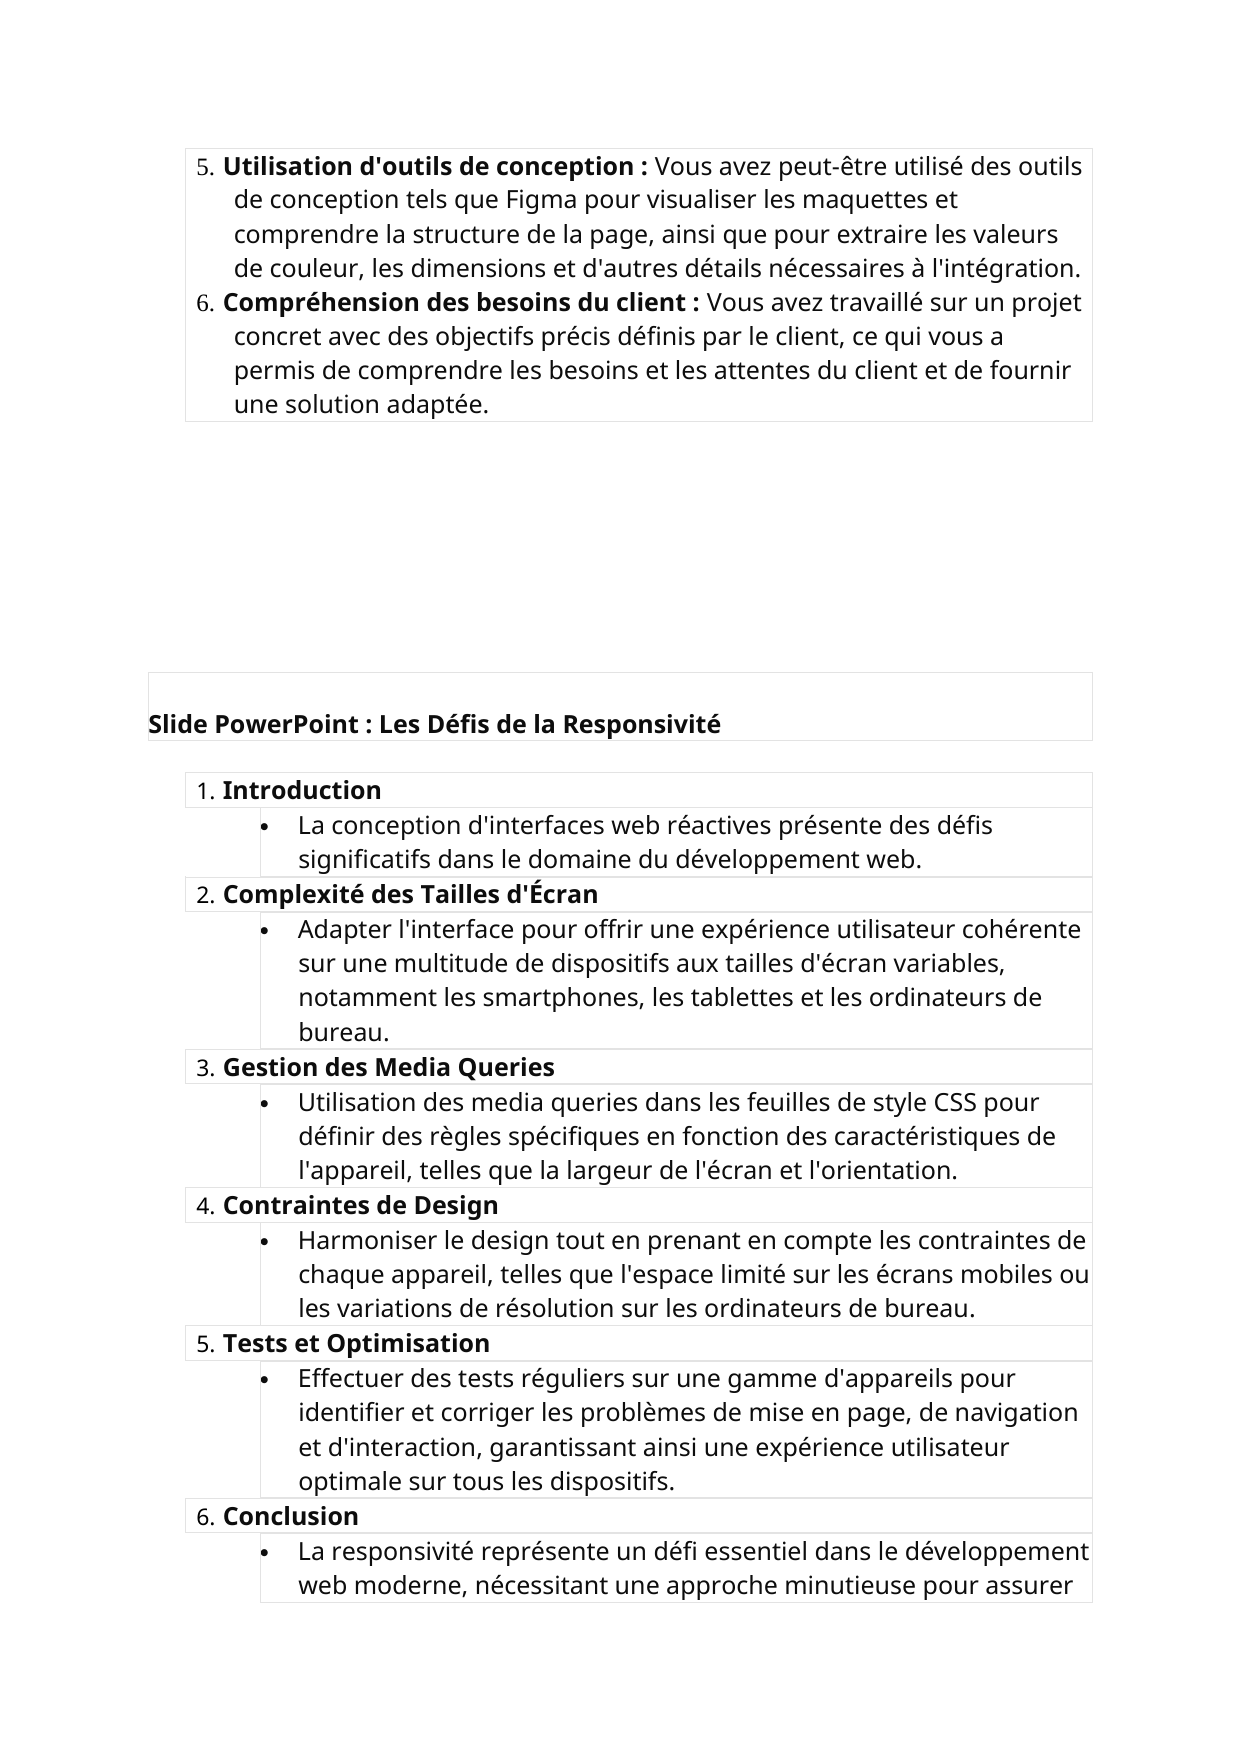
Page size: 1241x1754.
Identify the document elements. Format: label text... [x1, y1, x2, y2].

list Adapter l'interface pour offrir une expérience utilisateur cohérente sur une multitude de dispositifs aux tailles d'écran variables, notamment les smartphones, les tablettes et les ordinateurs de bureau. [261, 913, 1092, 1048]
list La conception d'interfaces web réactives présente des défis significatifs dans le domaine du développement web. [261, 808, 1092, 876]
list Gestion des Media Queries [186, 1050, 1092, 1083]
list Conclusion [186, 1499, 1092, 1532]
list Effectuer des tests réguliers sur une gamme d'appareils pour identifier et corriger les problèmes de mise en page, de navigation et d'interaction, garantissant ainsi une expérience utilisateur optimale sur tous les dispositifs. [261, 1362, 1092, 1497]
list Utilisation des media queries dans les feuilles de style CSS pour définir des règles spécifiques en fonction des caractéristiques de l'appareil, telles que la largeur de l'écran et l'orientation. [261, 1085, 1092, 1187]
text Slide PowerPoint : Les Défis de la Responsivité [149, 673, 1092, 740]
list Compréhension des besoins du client : Vous avez travaillé sur un projet concret avec des objectifs précis définis par le client, ce qui vous a permis de comprendre les besoins et les attentes du client et de fournir une solution adaptée. [186, 284, 1092, 421]
list La responsivité représente un défi essentiel dans le développement web moderne, nécessitant une approche minutieuse pour assurer [261, 1534, 1092, 1602]
list Utilisation d'outils de conception : Vous avez peut-être utilisé des outils de conception tels que Figma pour visualiser les maquettes et comprendre la structure de la page, ainsi que pour extraire les valeurs de couleur, les dimensions et d'autres détails nécessaires à l'intégration. [186, 149, 1092, 284]
list Complexité des Tailles d'Écran [186, 878, 1092, 911]
list Contraintes de Design [186, 1188, 1092, 1222]
list Harmoniser le design tout en prenant en compte les contraintes de chaque appareil, telles que l'espace limité sur les écrans mobiles ou les variations de résolution sur les ordinateurs de bureau. [261, 1223, 1092, 1325]
list Introduction [186, 773, 1092, 807]
list Tests et Optimisation [186, 1326, 1092, 1360]
